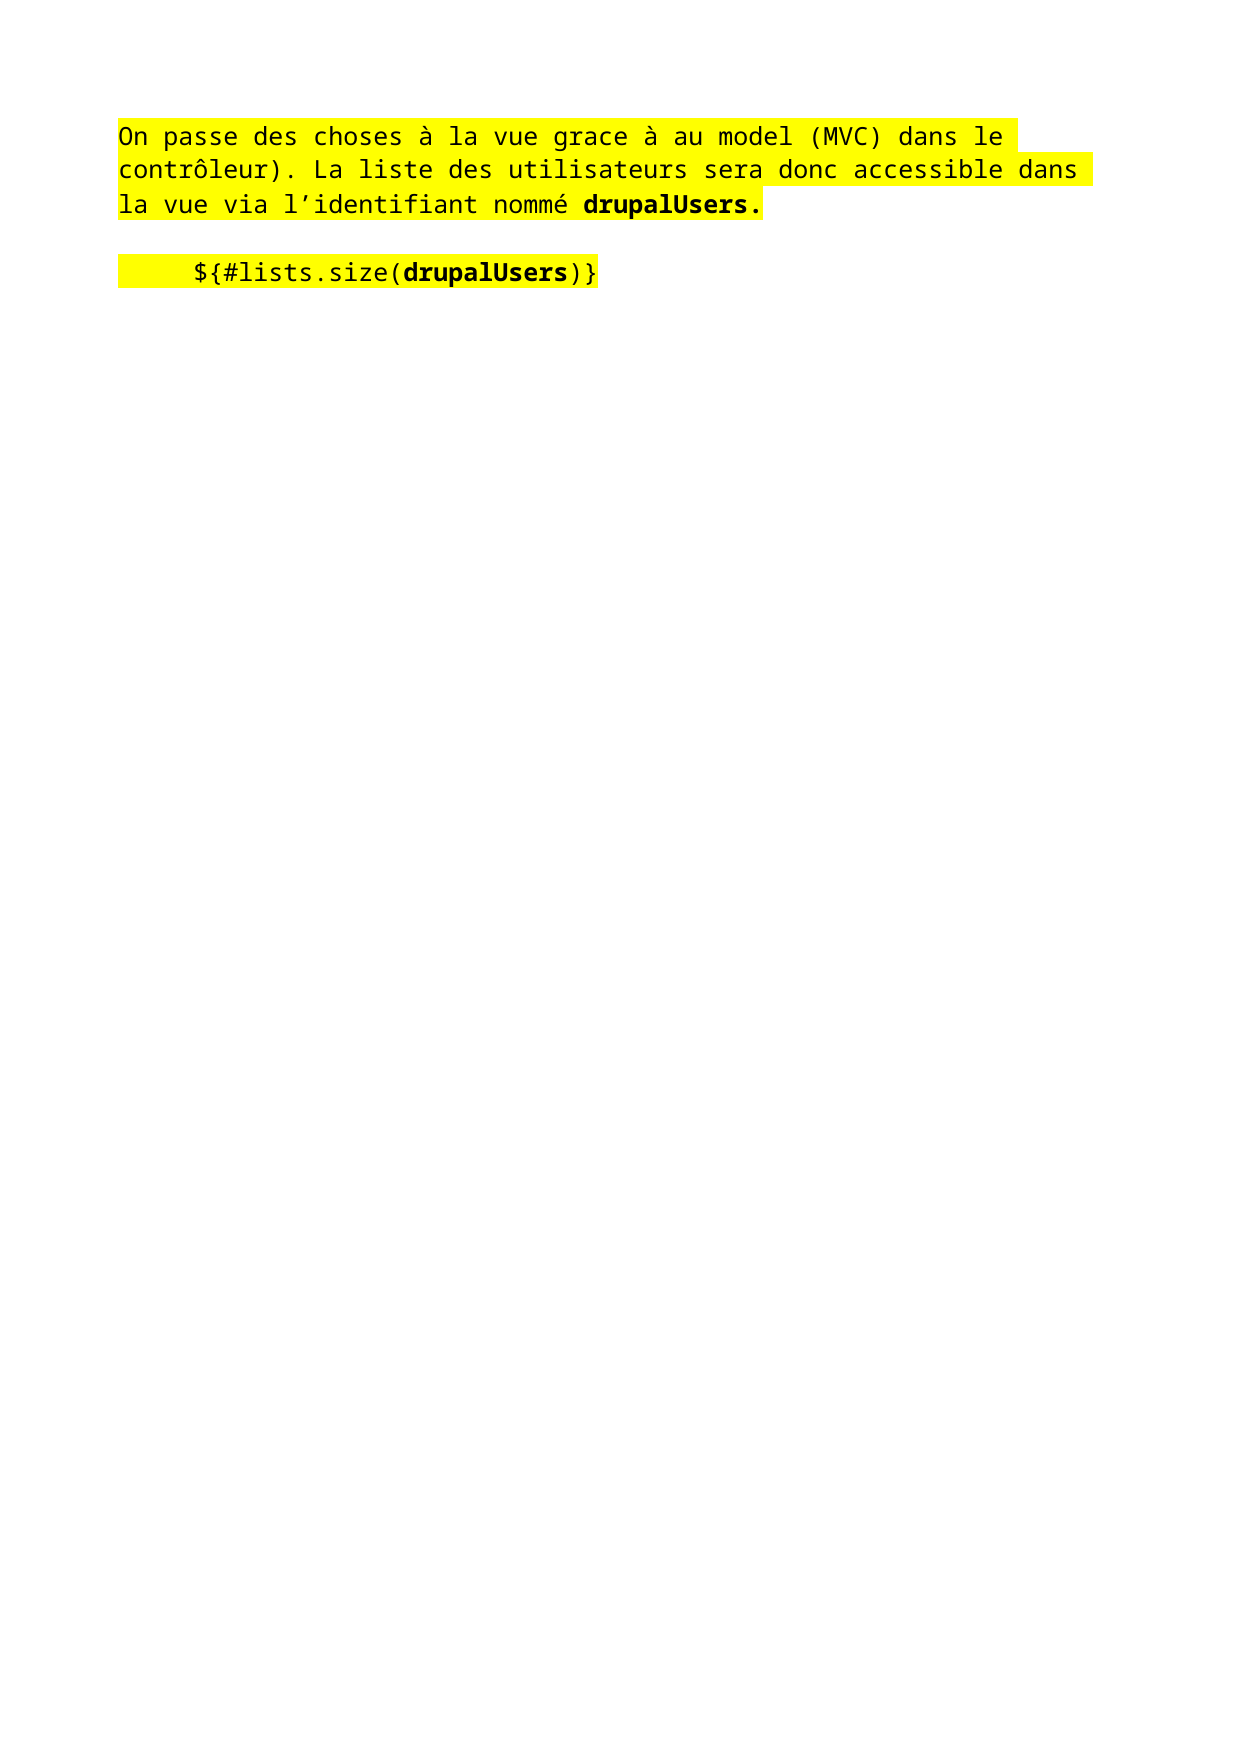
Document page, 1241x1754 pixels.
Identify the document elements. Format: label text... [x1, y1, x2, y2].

text On passe des choses à la vue grace à au model (MVC) dans le contrôleur). La liste des utilisateurs sera donc accessible dans la vue via l’identifiant nommé drupalUsers. [118, 118, 1122, 220]
text ${#lists.size(drupalUsers)} [118, 254, 1122, 288]
